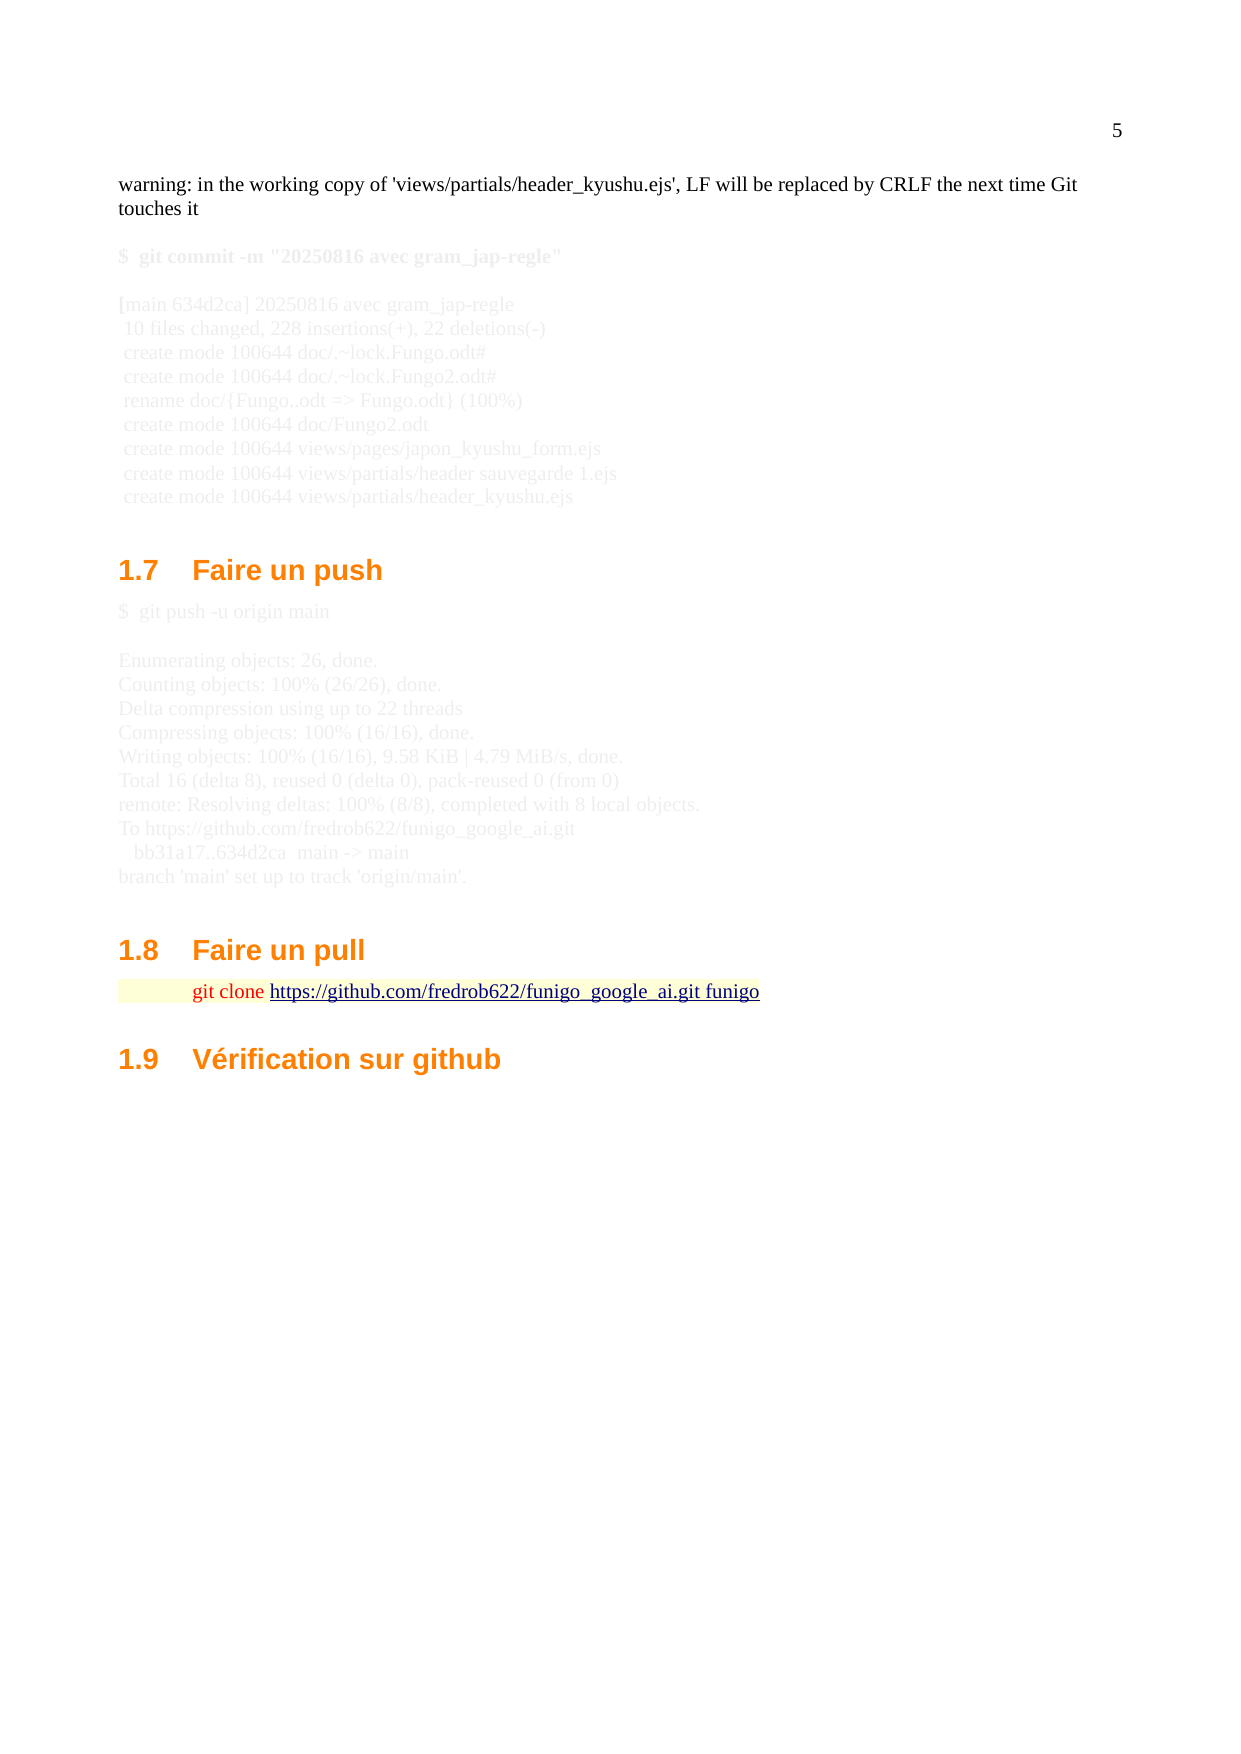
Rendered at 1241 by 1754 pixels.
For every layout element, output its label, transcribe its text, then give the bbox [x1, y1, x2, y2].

text $ git commit -m "20250816 avec gram_jap-regle" [118, 244, 1122, 268]
text rename doc/{Fungo..odt => Fungo.odt} (100%) [118, 388, 1122, 412]
text create mode 100644 doc/Fungo2.odt [118, 412, 1122, 436]
subtitle Faire un push [118, 553, 1122, 587]
text git clone https://github.com/fredrob622/funigo_google_ai.git funigo [118, 979, 1122, 1003]
text [main 634d2ca] 20250816 avec gram_jap-regle [118, 292, 1122, 316]
text To https://github.com/fredrob622/funigo_google_ai.git [118, 816, 1122, 840]
text Enumerating objects: 26, done. [118, 648, 1122, 672]
text warning: in the working copy of 'views/partials/header_kyushu.ejs', LF will be replaced by CRLF the next time Git touches it [118, 172, 1122, 220]
text create mode 100644 doc/.~lock.Fungo.odt# [118, 340, 1122, 364]
text $ git push -u origin main [118, 599, 1122, 623]
text Delta compression using up to 22 threads [118, 696, 1122, 720]
text bb31a17..634d2ca main -> main [118, 840, 1122, 864]
subtitle Faire un pull [118, 933, 1122, 967]
subtitle Vérification sur github [118, 1042, 1122, 1076]
text remote: Resolving deltas: 100% (8/8), completed with 8 local objects. [118, 792, 1122, 816]
text branch 'main' set up to track 'origin/main'. [118, 864, 1122, 888]
text create mode 100644 views/pages/japon_kyushu_form.ejs [118, 436, 1122, 460]
text Counting objects: 100% (26/26), done. [118, 672, 1122, 696]
text create mode 100644 views/partials/header sauvegarde 1.ejs [118, 460, 1122, 484]
text 10 files changed, 228 insertions(+), 22 deletions(-) [118, 316, 1122, 340]
text create mode 100644 views/partials/header_kyushu.ejs [118, 484, 1122, 508]
text create mode 100644 doc/.~lock.Fungo2.odt# [118, 364, 1122, 388]
text Compressing objects: 100% (16/16), done. [118, 720, 1122, 744]
text Total 16 (delta 8), reused 0 (delta 0), pack-reused 0 (from 0) [118, 768, 1122, 792]
text Writing objects: 100% (16/16), 9.58 KiB | 4.79 MiB/s, done. [118, 744, 1122, 768]
